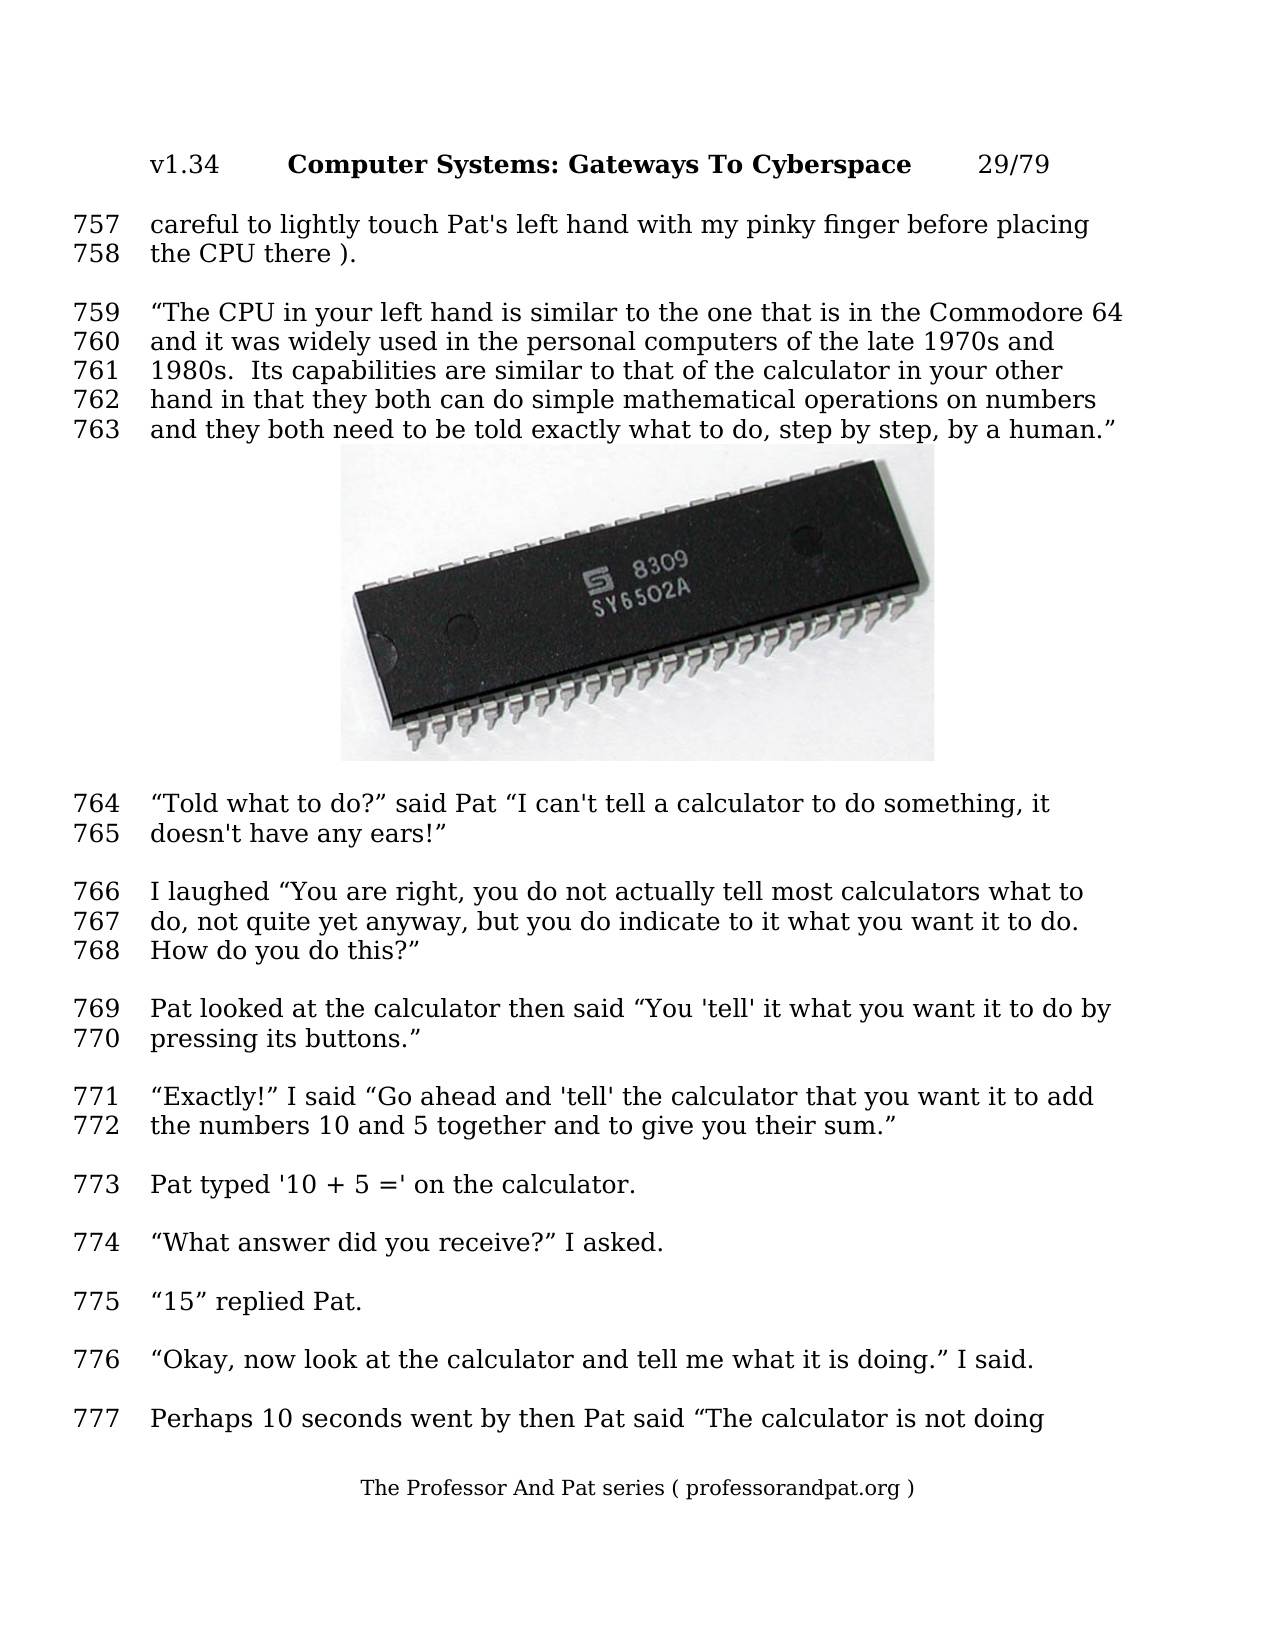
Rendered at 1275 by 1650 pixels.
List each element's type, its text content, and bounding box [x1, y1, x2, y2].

text “Exactly!” I said “Go ahead and 'tell' the calculator that you want it to add the numbers 10 and 5 together and to give you their sum.” [150, 1082, 1125, 1141]
text Pat looked at the calculator then said “You 'tell' it what you want it to do by pressing its buttons.” [150, 994, 1125, 1053]
text Pat typed '10 + 5 =' on the calculator. [150, 1170, 1125, 1199]
picture [340, 444, 935, 761]
text “What answer did you receive?” I asked. [150, 1229, 1125, 1258]
text “15” replied Pat. [150, 1287, 1125, 1316]
text I laughed “You are right, you do not actually tell most calculators what to do, not quite yet anyway, but you do indicate to it what you want it to do. How do you do this?” [150, 877, 1125, 965]
text “Told what to do?” said Pat “I can't tell a calculator to do something, it doesn't have any ears!” [150, 789, 1125, 848]
text Perhaps 10 seconds went by then Pat said “The calculator is not doing [150, 1404, 1125, 1433]
text “The CPU in your left hand is similar to the one that is in the Commodore 64 and it was widely used in the personal computers of the late 1970s and 1980s. Its capabilities are similar to that of the calculator in your other hand in that they both can do simple mathematical operations on numbers and they both need to be told exactly what to do, step by step, by a human.” [150, 298, 1125, 444]
text careful to lightly touch Pat's left hand with my pinky finger before placing the CPU there ). [150, 210, 1125, 268]
text “Okay, now look at the calculator and tell me what it is doing.” I said. [150, 1346, 1125, 1375]
